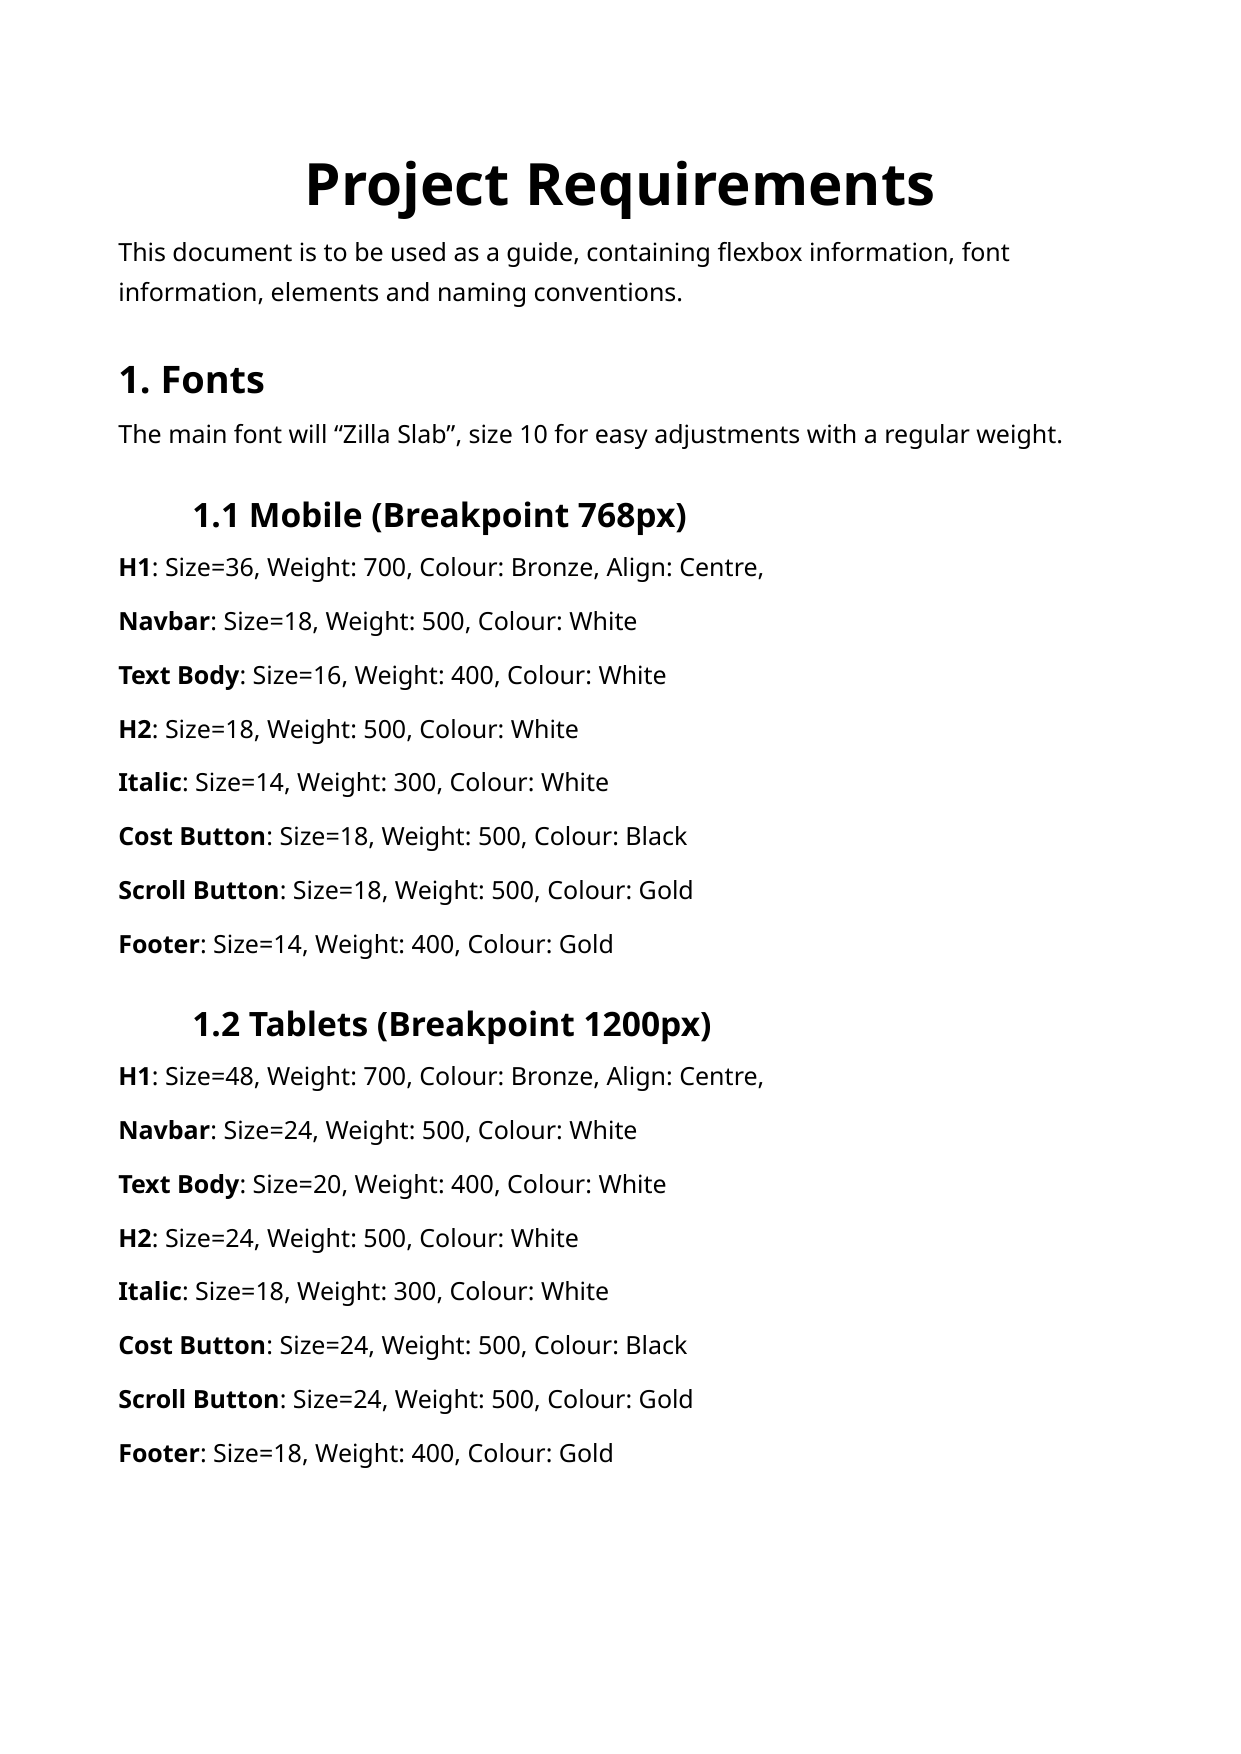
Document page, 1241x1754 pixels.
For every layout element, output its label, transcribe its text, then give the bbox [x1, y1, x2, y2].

text Cost Button: Size=18, Weight: 500, Colour: Black [118, 819, 1122, 853]
subtitle 1.1 Mobile (Breakpoint 768px) [118, 492, 1122, 537]
text Footer: Size=14, Weight: 400, Colour: Gold [118, 926, 1122, 960]
text Navbar: Size=24, Weight: 500, Colour: White [118, 1113, 1122, 1147]
subtitle 1. Fonts [118, 353, 1122, 405]
text Cost Button: Size=24, Weight: 500, Colour: Black [118, 1328, 1122, 1362]
text Scroll Button: Size=24, Weight: 500, Colour: Gold [118, 1382, 1122, 1416]
text H1: Size=48, Weight: 700, Colour: Bronze, Align: Centre, [118, 1059, 1122, 1093]
subtitle 1.2 Tablets (Breakpoint 1200px) [118, 1001, 1122, 1047]
text This document is to be used as a guide, containing flexbox information, font information, elements and naming conventions. [118, 235, 1122, 308]
text Italic: Size=18, Weight: 300, Colour: White [118, 1274, 1122, 1308]
text H2: Size=18, Weight: 500, Colour: White [118, 711, 1122, 745]
title Project Requirements [118, 143, 1122, 223]
text Footer: Size=18, Weight: 400, Colour: Gold [118, 1435, 1122, 1469]
text Scroll Button: Size=18, Weight: 500, Colour: Gold [118, 872, 1122, 907]
text H1: Size=36, Weight: 700, Colour: Bronze, Align: Centre, [118, 550, 1122, 584]
text H2: Size=24, Weight: 500, Colour: White [118, 1220, 1122, 1254]
text Text Body: Size=20, Weight: 400, Colour: White [118, 1167, 1122, 1201]
text Text Body: Size=16, Weight: 400, Colour: White [118, 657, 1122, 692]
text Navbar: Size=18, Weight: 500, Colour: White [118, 604, 1122, 638]
text The main font will “Zilla Slab”, size 10 for easy adjustments with a regular weight. [118, 417, 1122, 451]
text Italic: Size=14, Weight: 300, Colour: White [118, 765, 1122, 799]
